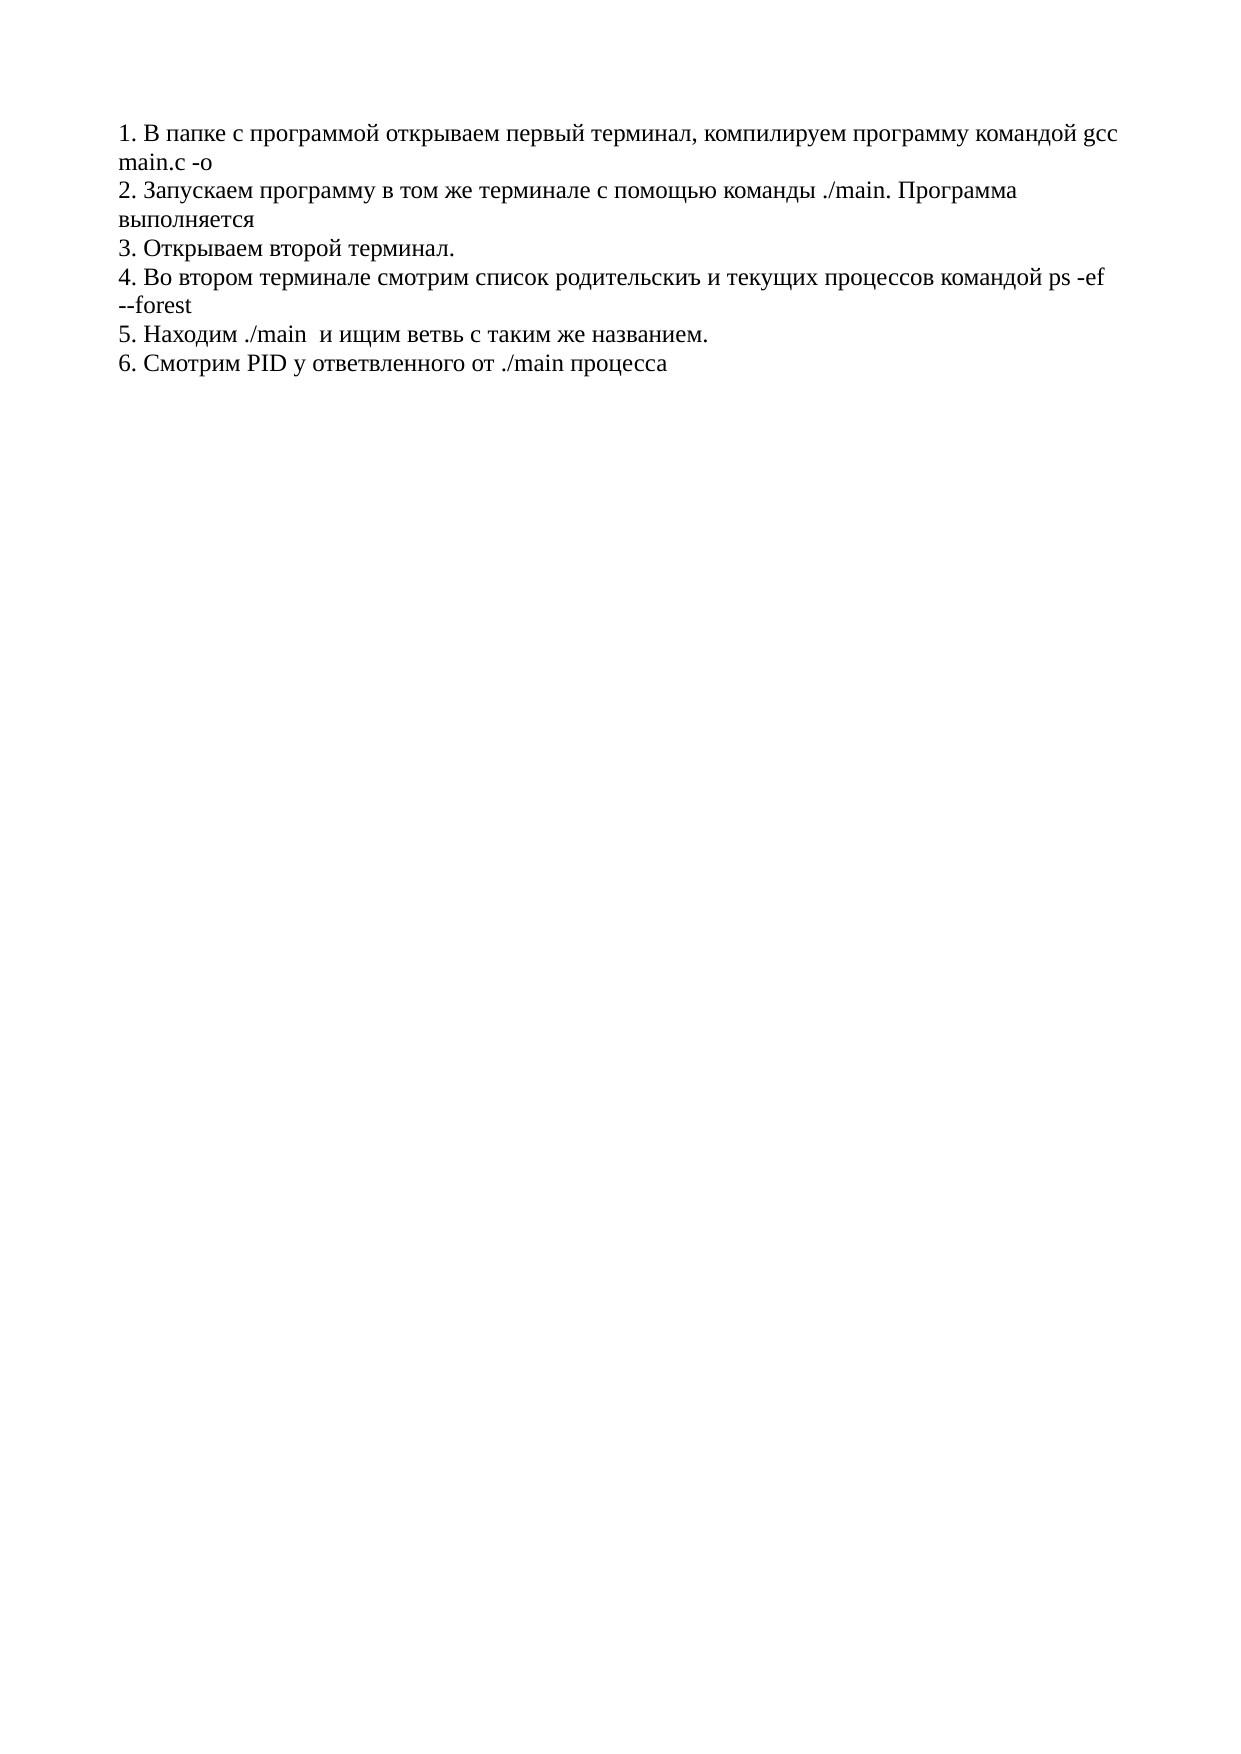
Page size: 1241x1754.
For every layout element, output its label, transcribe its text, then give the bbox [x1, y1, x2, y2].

text 4. Во втором терминале смотрим список родительскиъ и текущих процессов командой ps -ef --forest [118, 262, 1122, 319]
text 1. В папке с программой открываем первый терминал, компилируем программу командой gcc main.c -o [118, 118, 1122, 176]
text 3. Открываем второй терминал. [118, 233, 1122, 262]
text 2. Запускаем программу в том же терминале с помощью команды ./main. Программа выполняется [118, 176, 1122, 233]
text 6. Смотрим PID у ответвленного от ./main процесса [118, 348, 1122, 377]
text 5. Находим ./main и ищим ветвь с таким же названием. [118, 319, 1122, 348]
